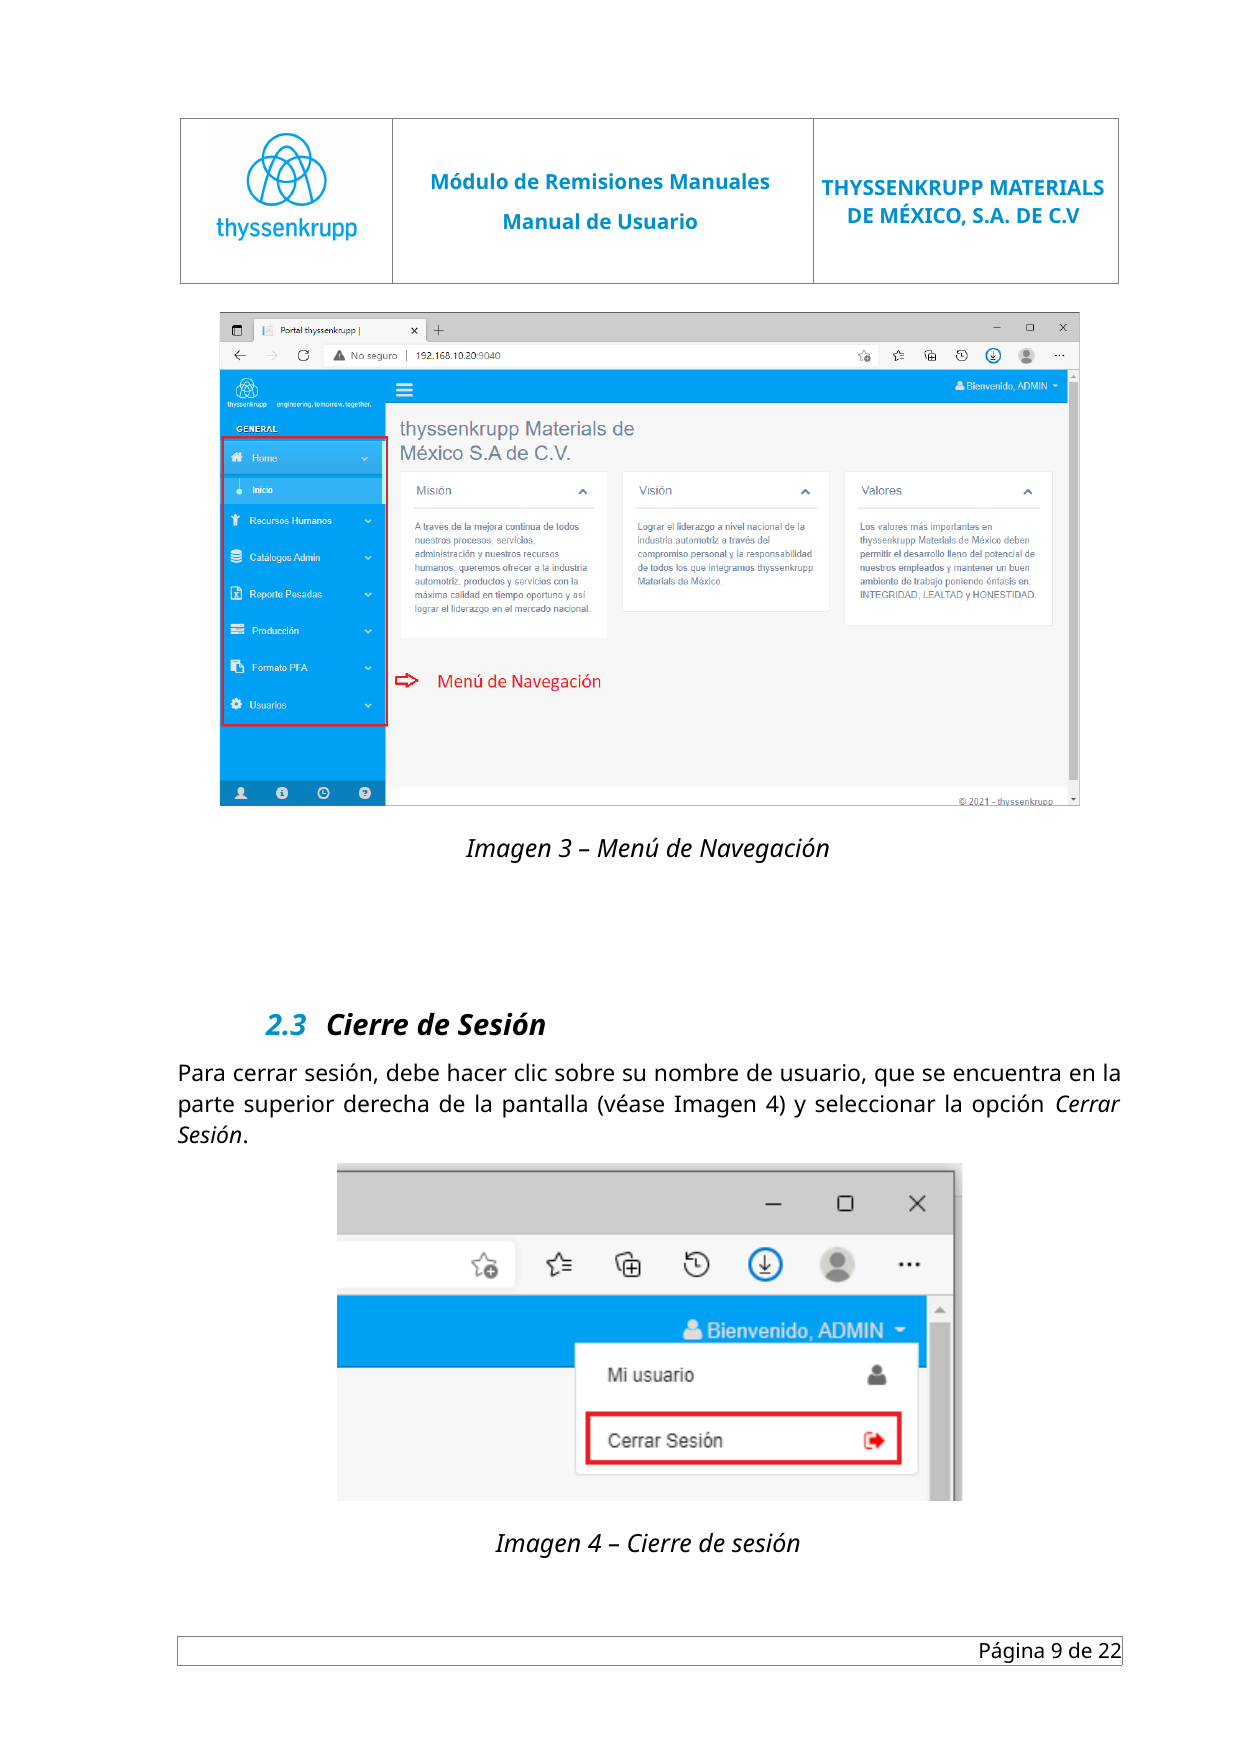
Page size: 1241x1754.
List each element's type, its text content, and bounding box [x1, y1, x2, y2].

text Imagen 3 – Menú de Navegación [177, 830, 1122, 864]
text Para cerrar sesión, debe hacer clic sobre su nombre de usuario, que se encuentra en la parte superior derecha de la pantalla (véase Imagen 4) y seleccionar la opción Cerrar Sesión. [177, 1057, 1122, 1151]
text Imagen 4 – Cierre de sesión [177, 1525, 1122, 1559]
subtitle Cierre de Sesión [266, 1005, 1122, 1044]
